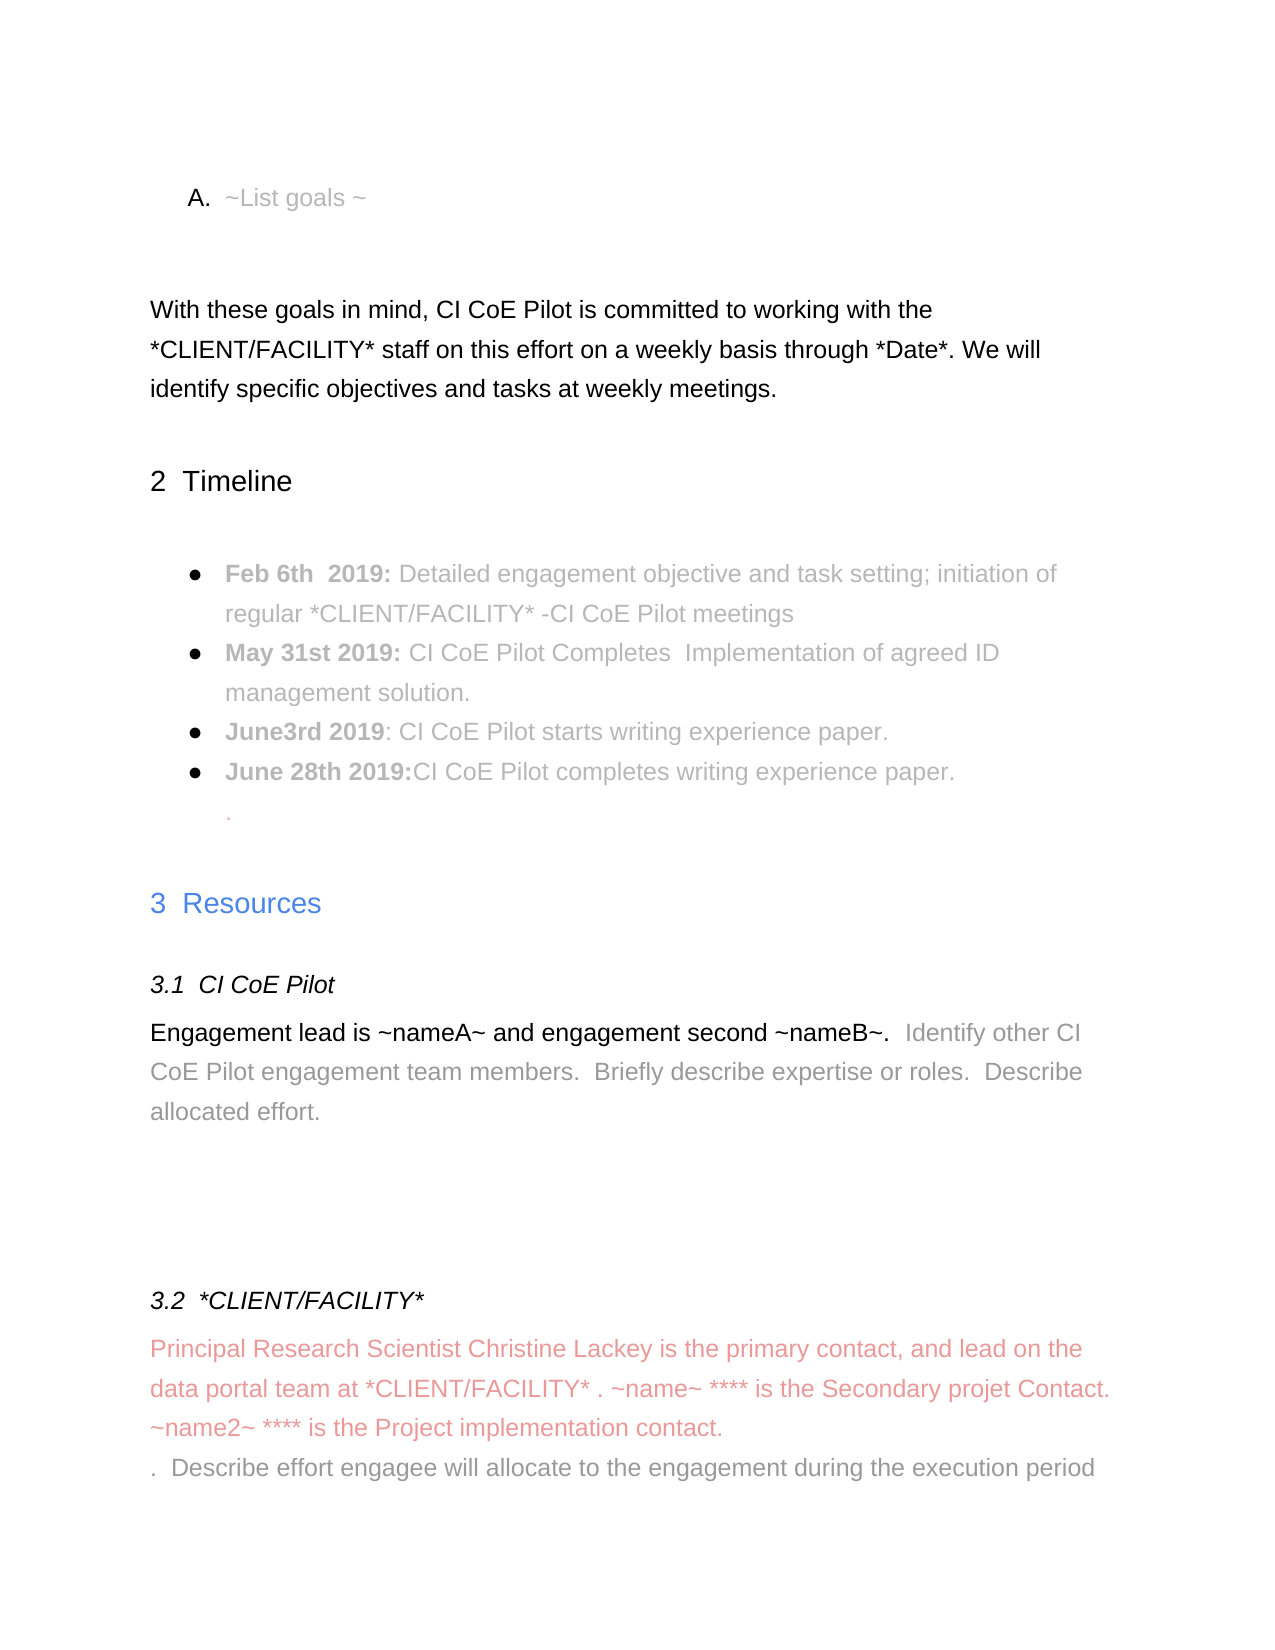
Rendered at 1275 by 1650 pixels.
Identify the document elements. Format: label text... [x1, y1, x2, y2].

subtitle 3.2 *CLIENT/FACILITY* [150, 1286, 1125, 1315]
list May 31st 2019: CI CoE Pilot Completes Implementation of agreed ID management solution. [187, 638, 1125, 707]
text Engagement lead is ~nameA~ and engagement second ~nameB~. Identify other CI CoE Pilot engagement team members. Briefly describe expertise or roles. Describe allocated effort. [150, 1018, 1125, 1126]
text . Describe effort engagee will allocate to the engagement during the execution period [150, 1453, 1125, 1482]
text With these goals in mind, CI CoE Pilot is committed to working with the *CLIENT/FACILITY* staff on this effort on a weekly basis through *Date*. We will identify specific objectives and tasks at weekly meetings. [150, 295, 1125, 403]
list June 28th 2019:CI CoE Pilot completes writing experience paper. [187, 757, 1125, 786]
subtitle 3 Resources [150, 886, 1125, 920]
list June3rd 2019: CI CoE Pilot starts writing experience paper. [187, 717, 1125, 746]
text Principal Research Scientist Christine Lackey is the primary contact, and lead on the data portal team at *CLIENT/FACILITY* . ~name~ **** is the Secondary projet Contact. ~name2~ **** is the Project implementation contact. [150, 1334, 1125, 1442]
subtitle 2 Timeline [150, 464, 1125, 497]
list ~List goals ~ [187, 183, 1125, 212]
text . [225, 797, 1125, 825]
subtitle 3.1 CI CoE Pilot [150, 970, 1125, 999]
list Feb 6th 2019: Detailed engagement objective and task setting; initiation of regular *CLIENT/FACILITY* -CI CoE Pilot meetings [187, 559, 1125, 627]
